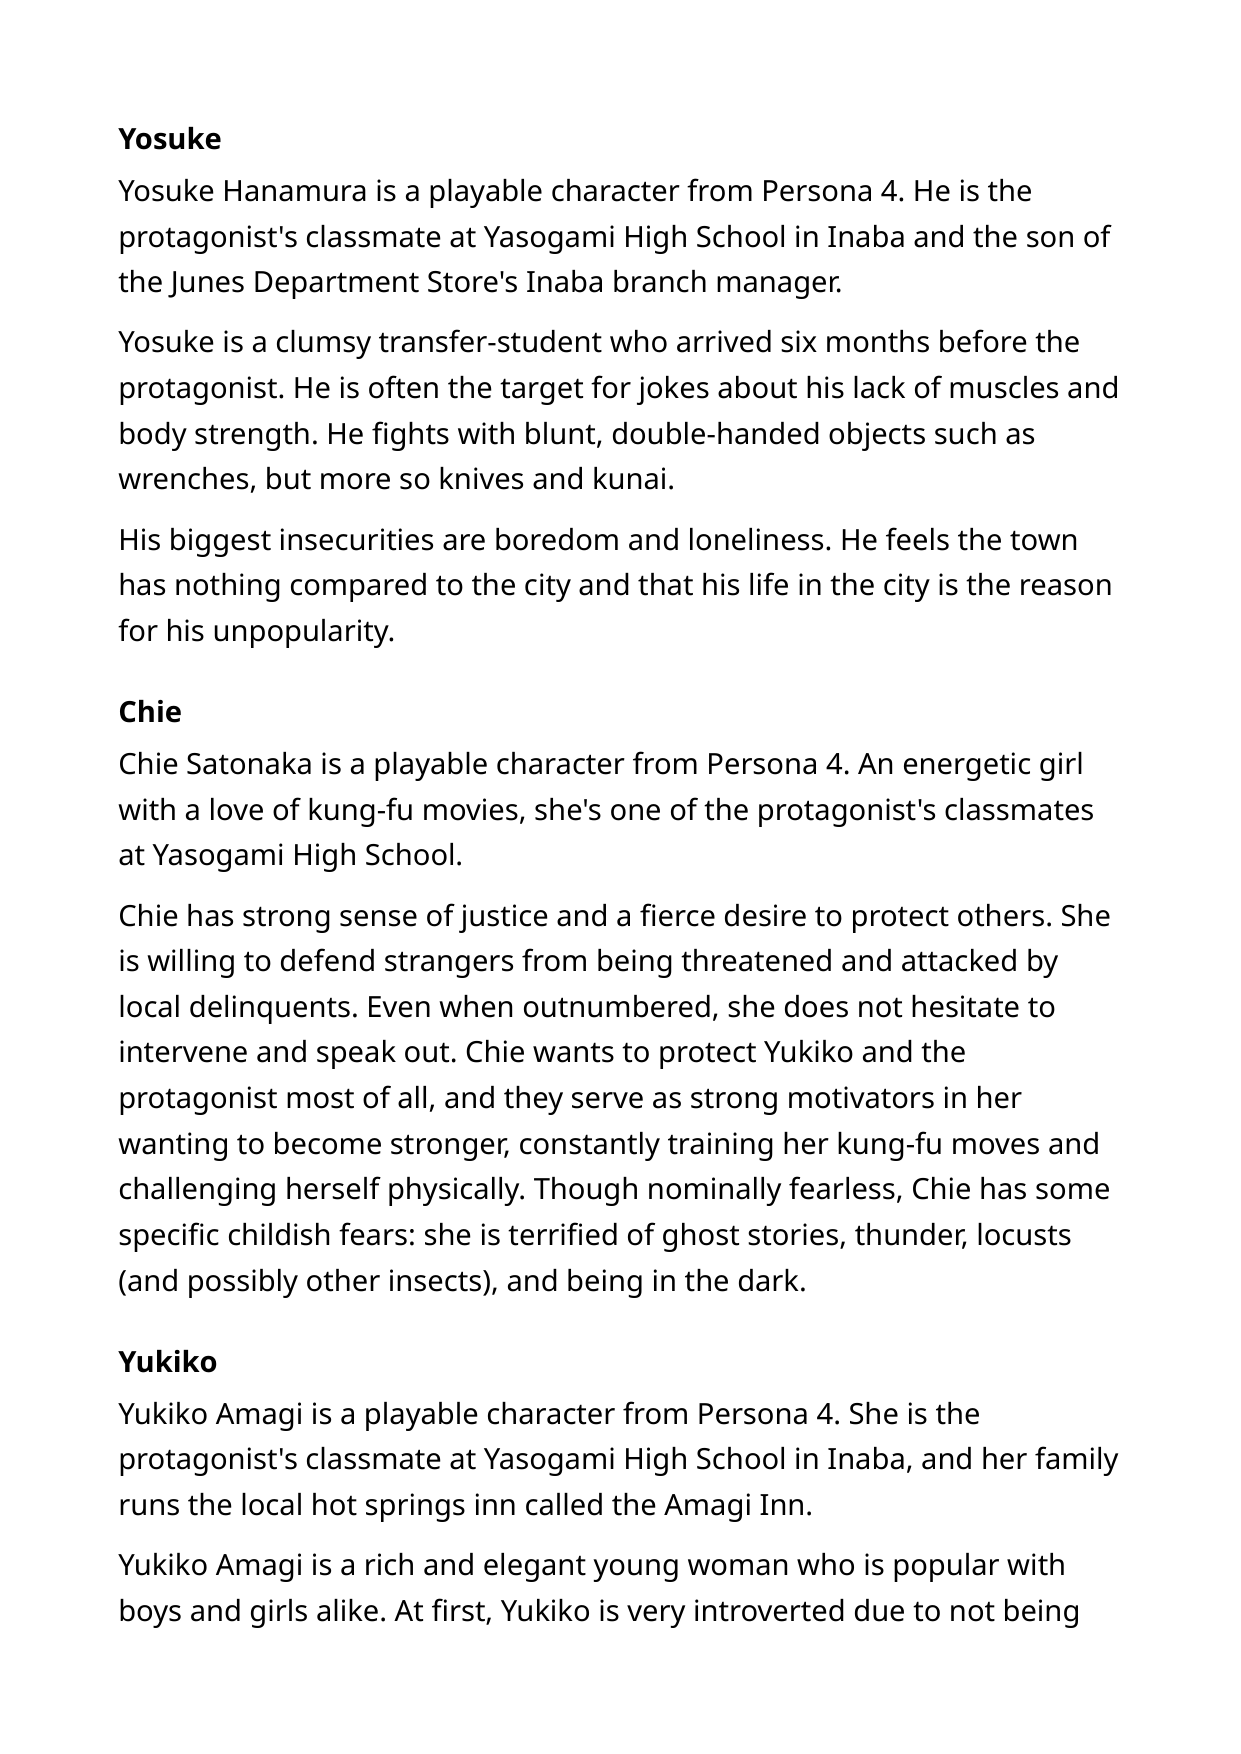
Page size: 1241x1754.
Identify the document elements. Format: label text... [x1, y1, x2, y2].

text Yosuke Hanamura is a playable character from Persona 4. He is the protagonist's classmate at Yasogami High School in Inaba and the son of the Junes Department Store's Inaba branch manager. [118, 170, 1122, 301]
text Chie Satonaka is a playable character from Persona 4. An energetic girl with a love of kung-fu movies, she's one of the protagonist's classmates at Yasogami High School. [118, 743, 1122, 874]
text Chie has strong sense of justice and a fierce desire to protect others. She is willing to defend strangers from being threatened and attacked by local delinquents. Even when outnumbered, she does not hesitate to intervene and speak out. Chie wants to protect Yukiko and the protagonist most of all, and they serve as strong motivators in her wanting to become stronger, constantly training her kung-fu moves and challenging herself physically. Though nominally fearless, Chie has some specific childish fears: she is terrified of ghost stories, thunder, locusts (and possibly other insects), and being in the dark. [118, 895, 1122, 1299]
text Yosuke is a clumsy transfer-student who arrived six months before the protagonist. He is often the target for jokes about his lack of muscles and body strength. He fights with blunt, double-handed objects such as wrenches, but more so knives and kunai. [118, 322, 1122, 498]
text Yukiko Amagi is a playable character from Persona 4. She is the protagonist's classmate at Yasogami High School in Inaba, and her family runs the local hot springs inn called the Amagi Inn. [118, 1393, 1122, 1524]
subtitle Yosuke [118, 118, 1122, 158]
subtitle Chie [118, 691, 1122, 731]
text Yukiko Amagi is a rich and elegant young woman who is popular with boys and girls alike. At first, Yukiko is very introverted due to not being [118, 1544, 1122, 1630]
text His biggest insecurities are boredom and loneliness. He feels the town has nothing compared to the city and that his life in the city is the reason for his unpopularity. [118, 519, 1122, 650]
subtitle Yukiko [118, 1341, 1122, 1381]
